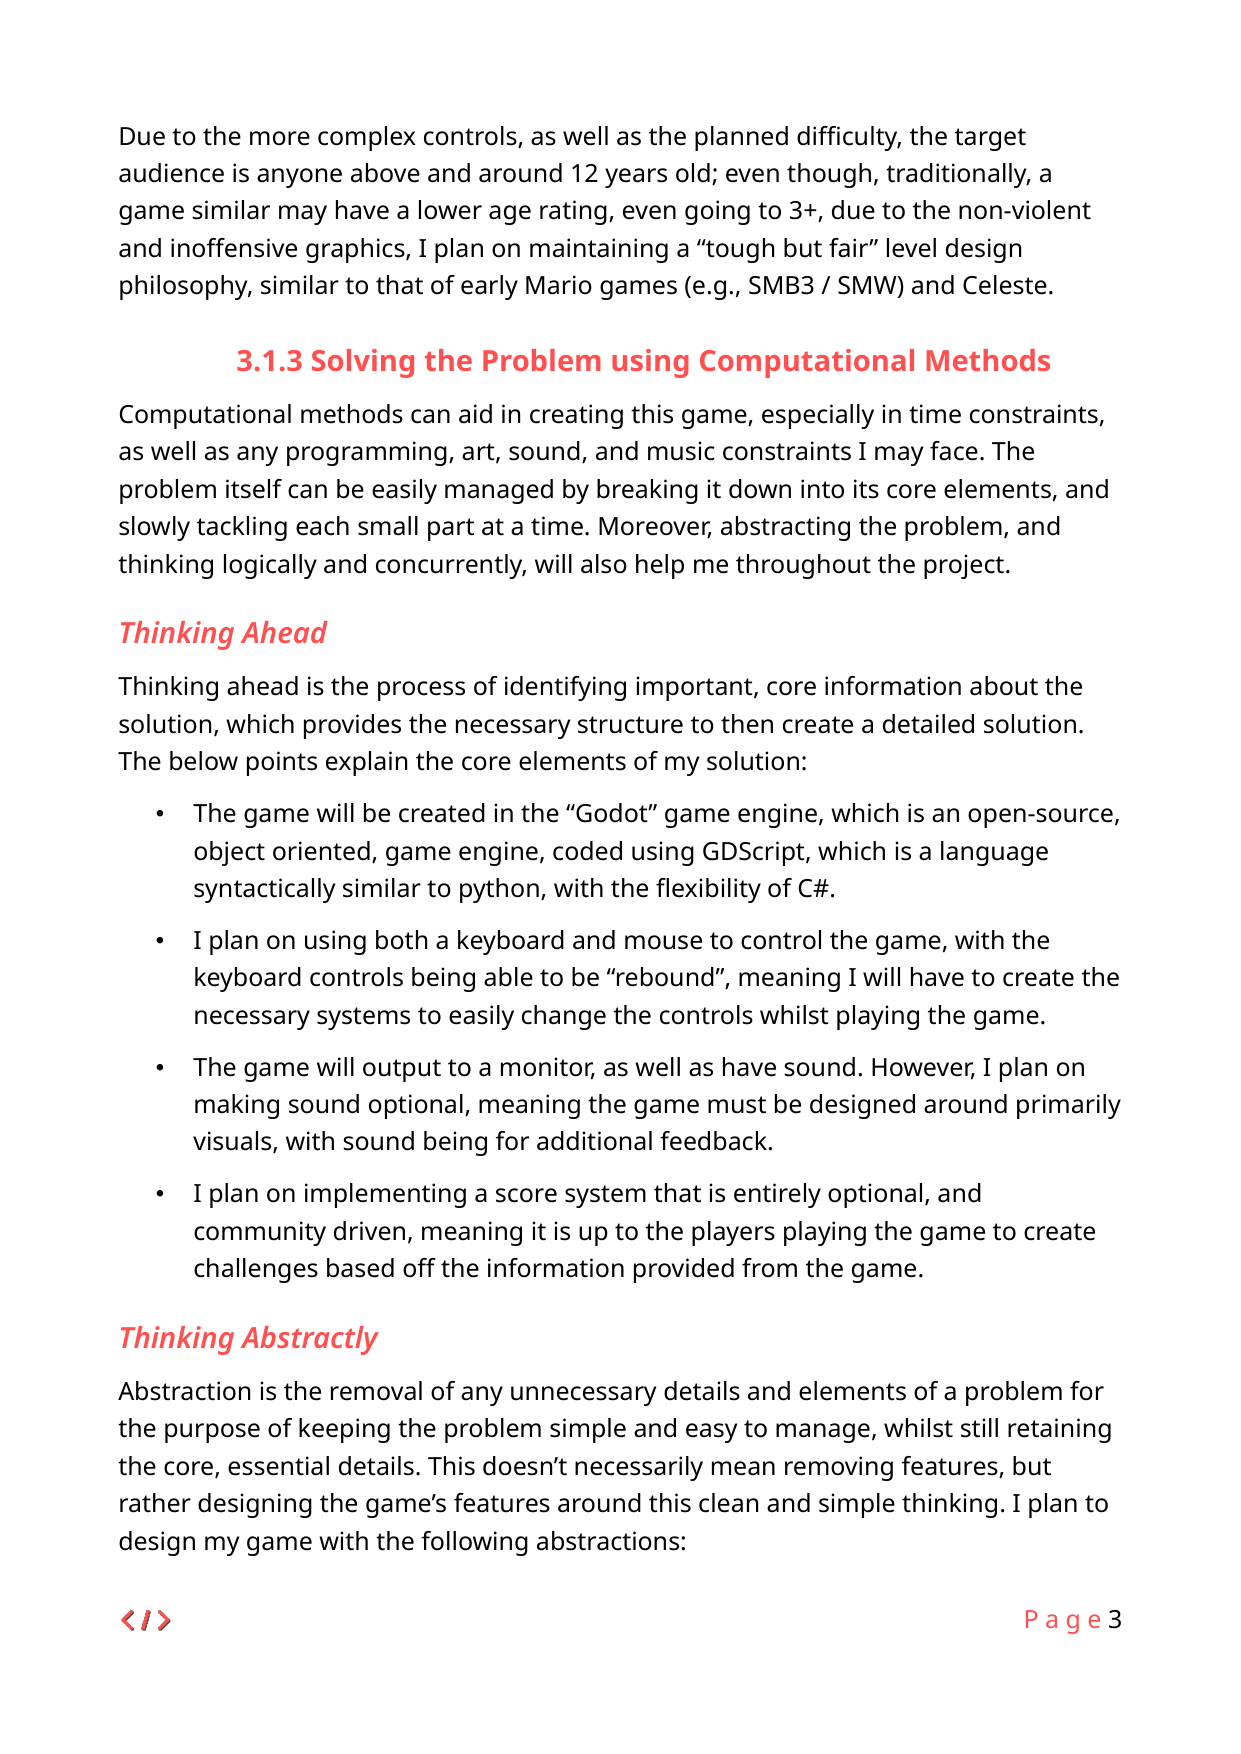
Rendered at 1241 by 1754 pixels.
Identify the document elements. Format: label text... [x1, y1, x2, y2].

subtitle Thinking Ahead [118, 613, 1122, 652]
list I plan on using both a keyboard and mouse to control the game, with the keyboard controls being able to be “rebound”, meaning I will have to create the necessary systems to easily change the controls whilst playing the game. [156, 922, 1122, 1031]
subtitle 3.1.3 Solving the Problem using Computational Methods [118, 341, 1122, 380]
list The game will be created in the “Godot” game engine, which is an open-source, object oriented, game engine, coded using GDScript, which is a language syntactically similar to python, with the flexibility of C#. [156, 796, 1122, 904]
text Thinking ahead is the process of identifying important, core information about the solution, which provides the necessary structure to then create a detailed solution. The below points explain the core elements of my solution: [118, 669, 1122, 778]
text Computational methods can aid in creating this game, especially in time constraints, as well as any programming, art, sound, and music constraints I may face. The problem itself can be easily managed by breaking it down into its core elements, and slowly tackling each small part at a time. Moreover, abstracting the problem, and thinking logically and concurrently, will also help me throughout the project. [118, 397, 1122, 580]
text Due to the more complex controls, as well as the planned difficulty, the target audience is anyone above and around 12 years old; even though, traditionally, a game similar may have a lower age rating, even going to 3+, due to the non-violent and inoffensive graphics, I plan on maintaining a “tough but fair” level design philosophy, similar to that of early Mario games (e.g., SMB3 / SMW) and Celeste. [118, 118, 1122, 302]
picture [116, 1591, 175, 1649]
list I plan on implementing a score system that is entirely optional, and community driven, meaning it is up to the players playing the game to create challenges based off the information provided from the game. [156, 1176, 1122, 1285]
list The game will output to a monitor, as well as have sound. However, I plan on making sound optional, meaning the game must be designed around primarily visuals, with sound being for additional feedback. [156, 1049, 1122, 1158]
text Abstraction is the removal of any unnecessary details and elements of a problem for the purpose of keeping the problem simple and easy to manage, whilst still retaining the core, essential details. This doesn’t necessarily mean removing features, but rather designing the game’s features around this clean and simple thinking. I plan to design my game with the following abstractions: [118, 1373, 1122, 1557]
subtitle Thinking Abstractly [118, 1317, 1122, 1357]
